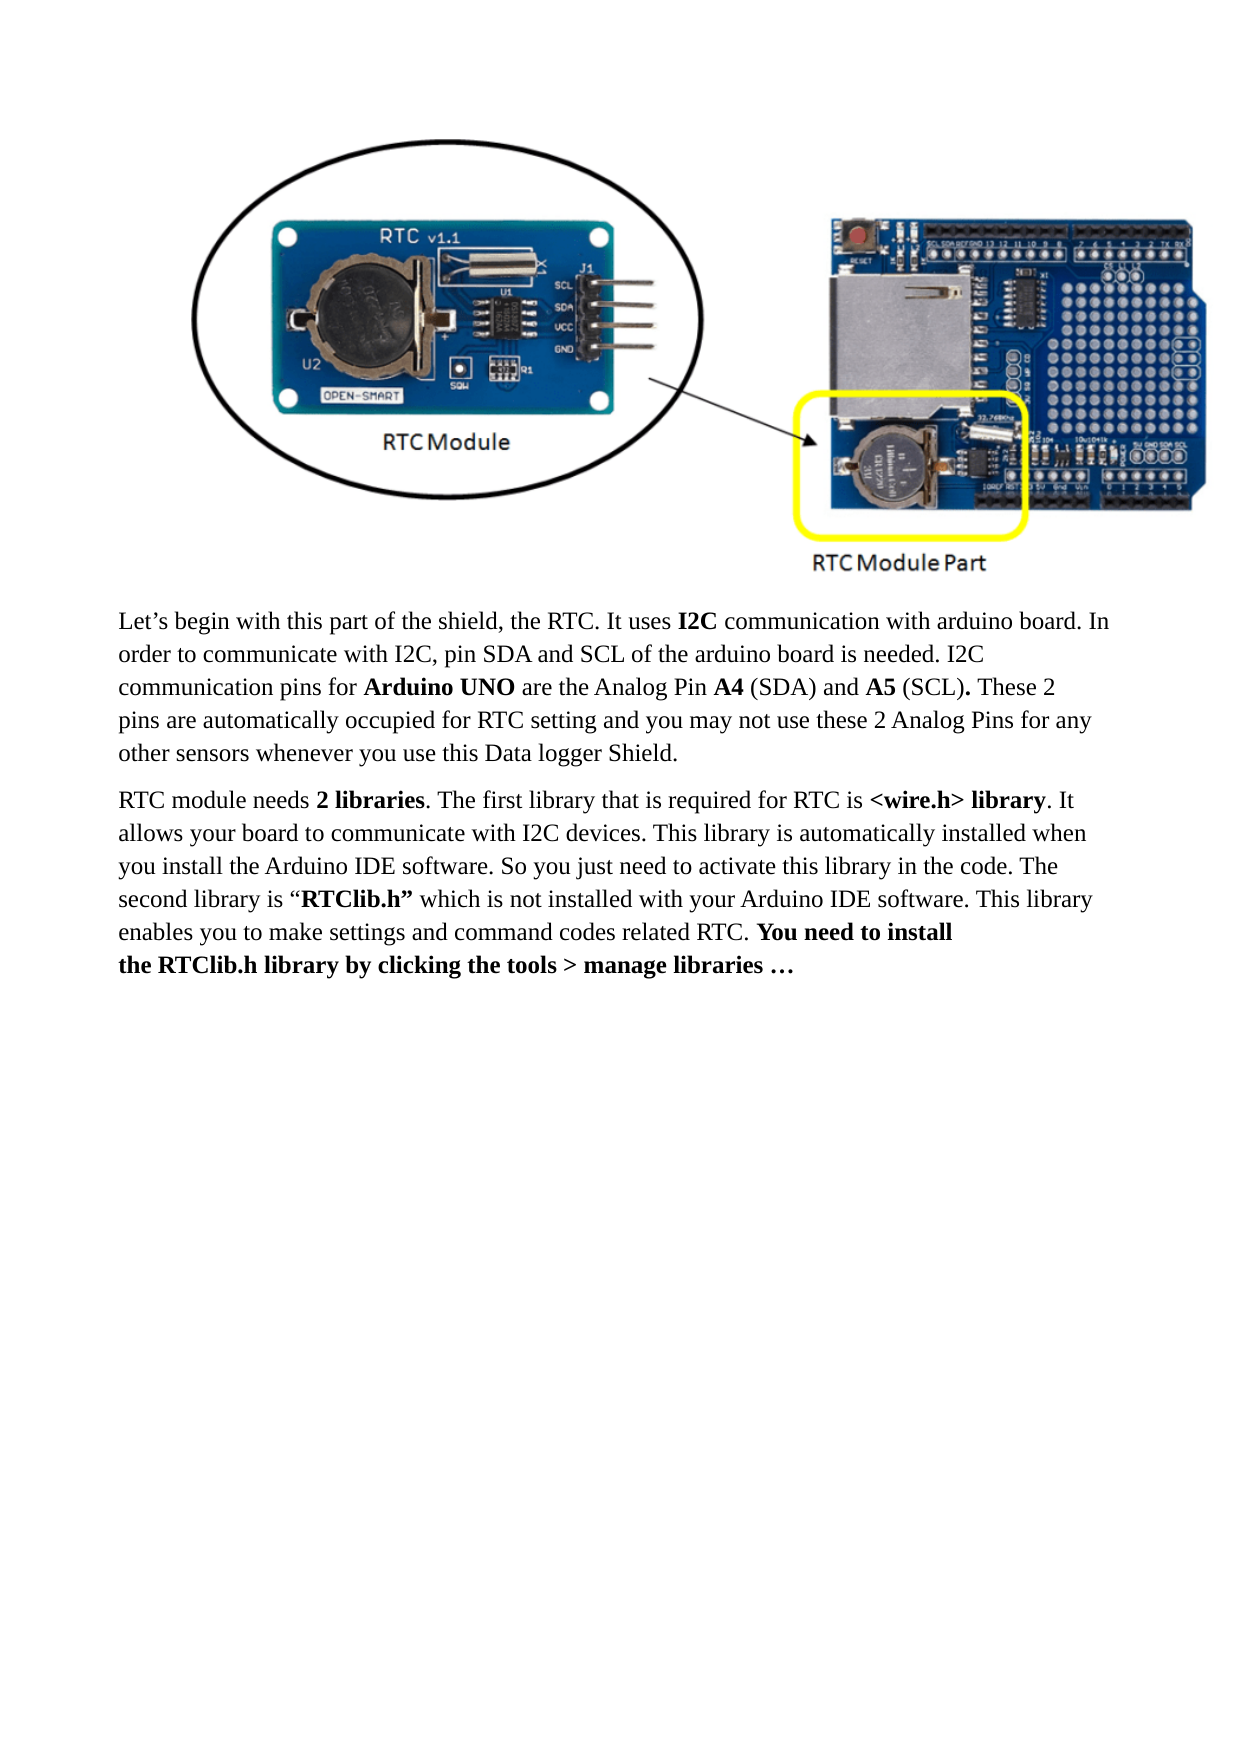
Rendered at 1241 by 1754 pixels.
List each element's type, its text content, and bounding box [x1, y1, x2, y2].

picture [118, 118, 1241, 587]
text Let’s begin with this part of the shield, the RTC. It uses I2C communication with arduino board. In order to communicate with I2C, pin SDA and SCL of the arduino board is needed. I2C communication pins for Arduino UNO are the Analog Pin A4 (SDA) and A5 (SCL). These 2 pins are automatically occupied for RTC setting and you may not use these 2 Analog Pins for any other sensors whenever you use this Data logger Shield. [118, 606, 1122, 767]
text RTC module needs 2 libraries. The first library that is required for RTC is <wire.h> library. It allows your board to communicate with I2C devices. This library is automatically installed when you install the Arduino IDE software. So you just need to activate this library in the code. The second library is “RTClib.h” which is not installed with your Arduino IDE software. This library enables you to make settings and command codes related RTC. You need to install the RTClib.h library by clicking the tools > manage libraries … [118, 785, 1122, 979]
